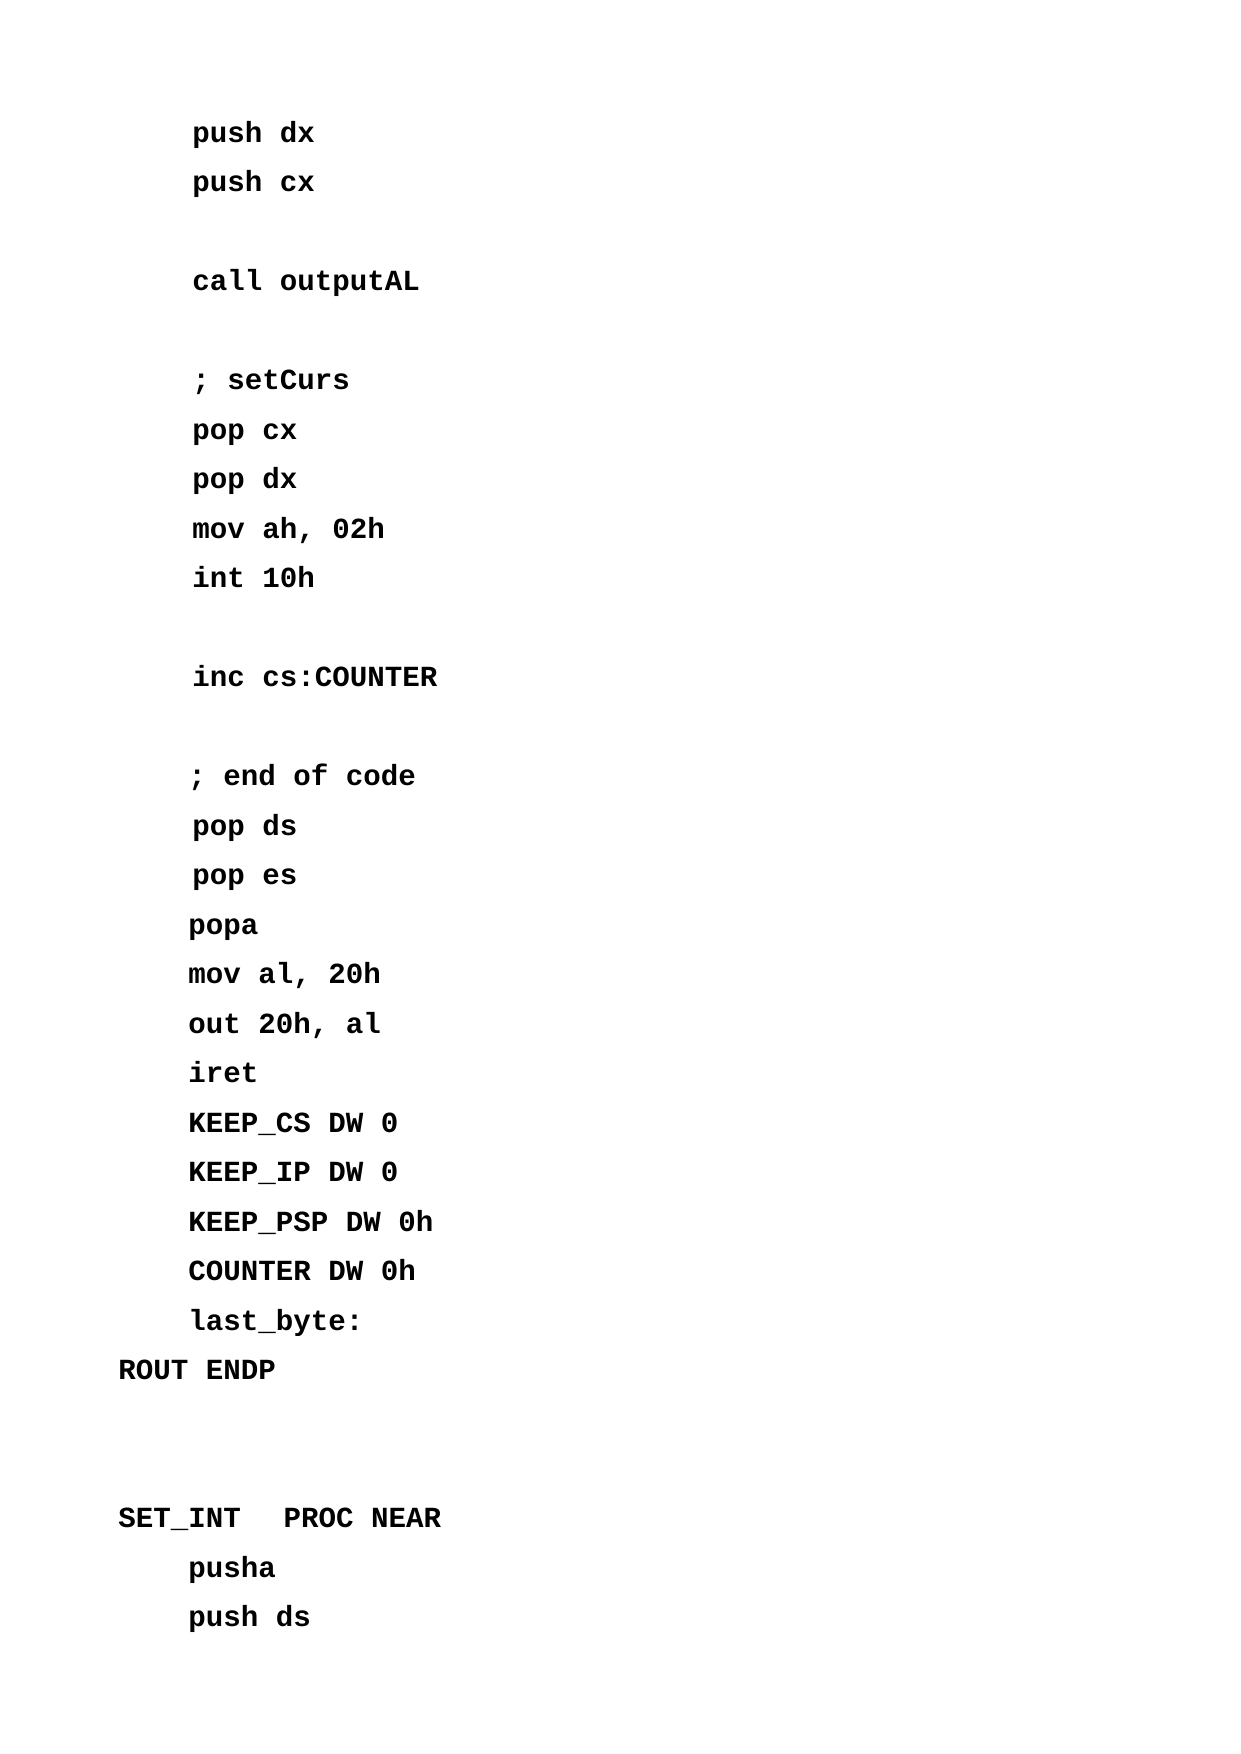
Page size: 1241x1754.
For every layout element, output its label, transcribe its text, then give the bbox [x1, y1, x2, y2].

text pusha [118, 1553, 1122, 1586]
text iret [118, 1058, 1122, 1091]
text ROUT ENDP [118, 1355, 1122, 1388]
text ; end of code [118, 761, 1122, 794]
text push dx [118, 118, 1122, 151]
text pop cx [118, 415, 1122, 448]
text KEEP_CS DW 0 [118, 1108, 1122, 1141]
text pop ds [118, 811, 1122, 844]
text int 10h [118, 563, 1122, 596]
text KEEP_PSP DW 0h [118, 1207, 1122, 1240]
text pop dx [118, 464, 1122, 497]
text inc cs:COUNTER [118, 662, 1122, 695]
text pop es [118, 860, 1122, 893]
text out 20h, al [118, 1009, 1122, 1042]
text mov al, 20h [118, 959, 1122, 992]
text mov ah, 02h [118, 514, 1122, 547]
text last_byte: [118, 1306, 1122, 1339]
text popa [118, 910, 1122, 943]
text SET_INT PROC NEAR [118, 1503, 1122, 1537]
text push ds [118, 1602, 1122, 1636]
text KEEP_IP DW 0 [118, 1157, 1122, 1190]
text push cx [118, 168, 1122, 201]
text call outputAL [118, 267, 1122, 299]
text COUNTER DW 0h [118, 1256, 1122, 1289]
text ; setCurs [118, 366, 1122, 398]
